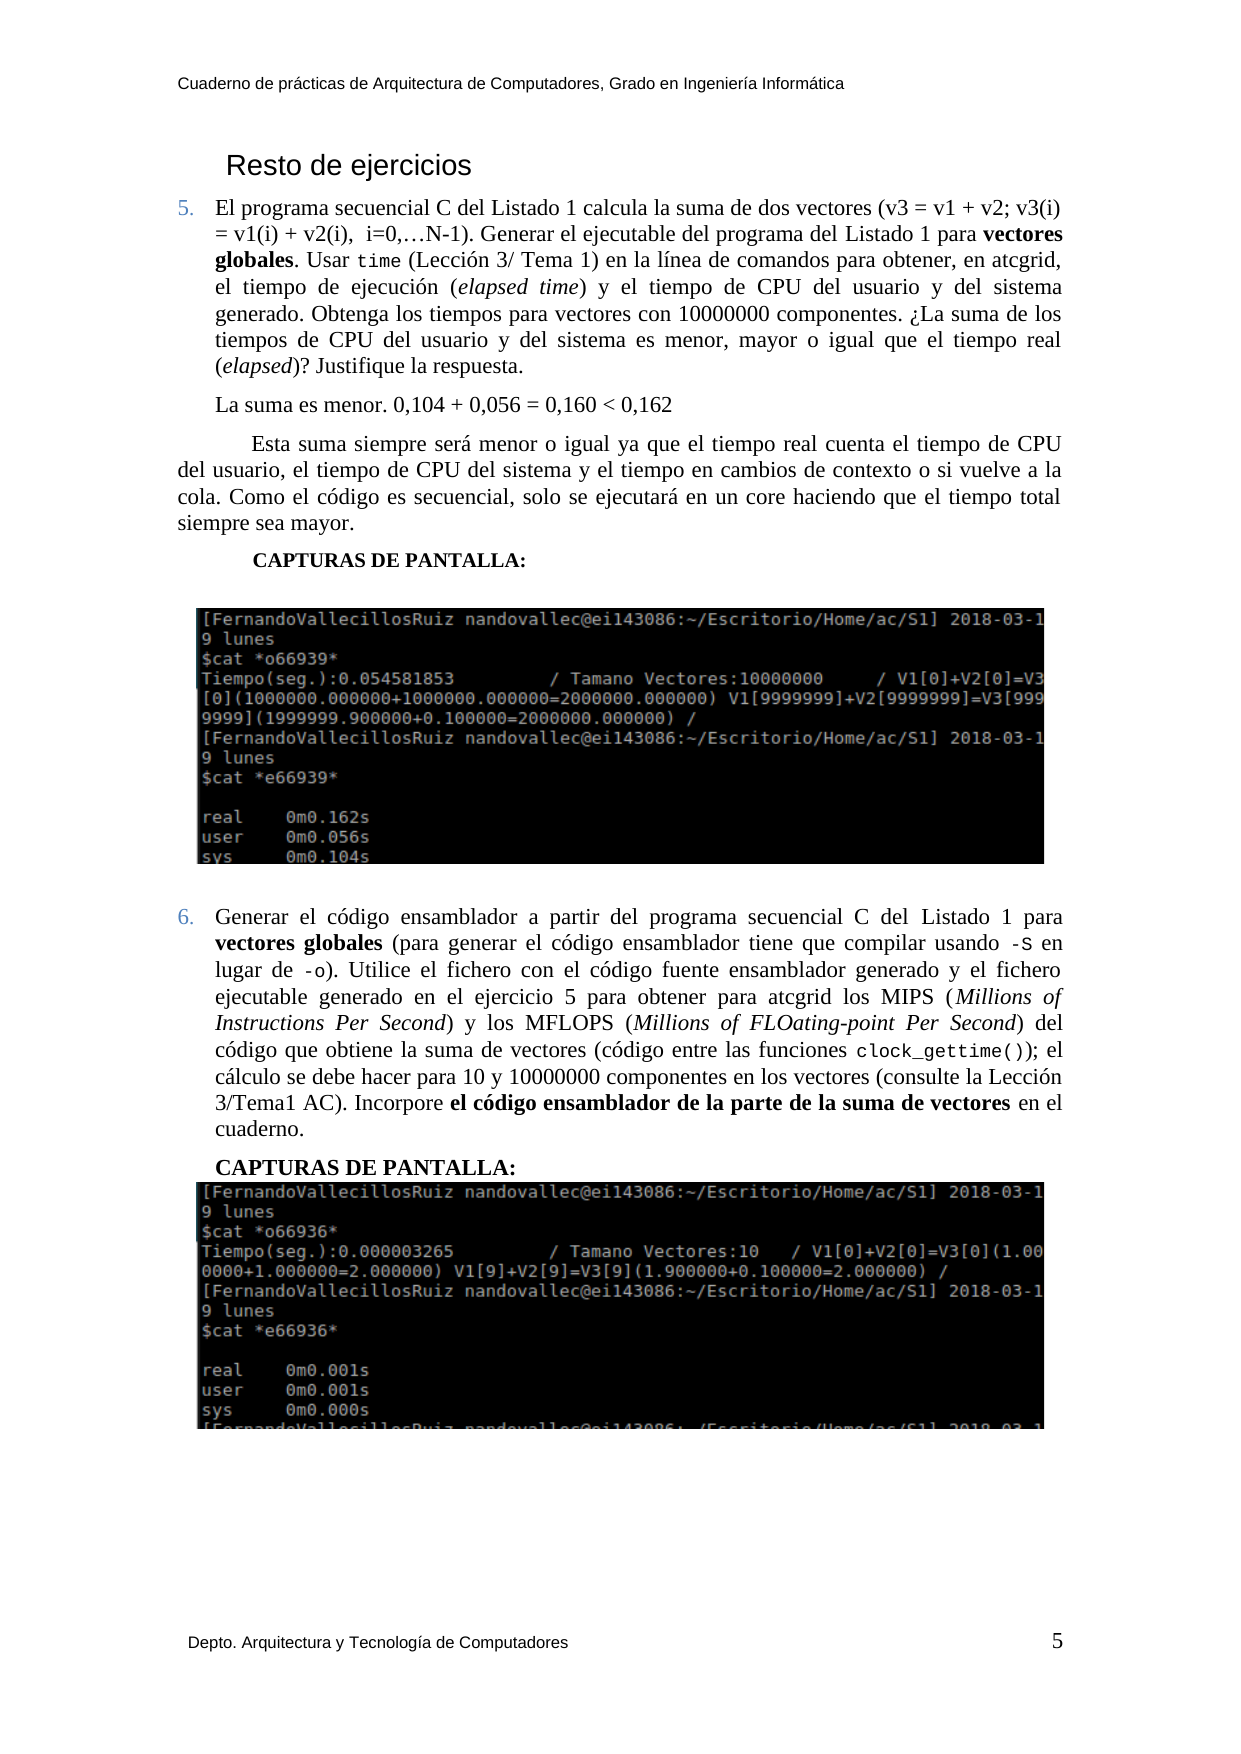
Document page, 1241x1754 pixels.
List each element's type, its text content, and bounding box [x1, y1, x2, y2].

picture [196, 608, 1045, 864]
text CAPTURAS DE PANTALLA: [252, 548, 1063, 572]
list Generar el código ensamblador a partir del programa secuencial C del Listado 1 para vectores globales (para generar el código ensamblador tiene que compilar usando -S en lugar de -o). Utilice el fichero con el código fuente ensamblador generado y el fichero ejecutable generado en el ejercicio 5 para obtener para atcgrid los MIPS (Millions of Instructions Per Second) y los MFLOPS (Millions of FLOating-point Per Second) del código que obtiene la suma de vectores (código entre las funciones clock_gettime()); el cálculo se debe hacer para 10 y 10000000 componentes en los vectores (consulte la Lección 3/Tema1 AC). Incorpore el código ensamblador de la parte de la suma de vectores en el cuaderno. [177, 903, 1063, 1142]
list El programa secuencial C del Listado 1 calcula la suma de dos vectores (v3 = v1 + v2; v3(i) = v1(i) + v2(i), i=0,…N-1). Generar el ejecutable del programa del Listado 1 para vectores globales. Usar time (Lección 3/ Tema 1) en la línea de comandos para obtener, en atcgrid, el tiempo de ejecución (elapsed time) y el tiempo de CPU del usuario y del sistema generado. Obtenga los tiempos para vectores con 10000000 componentes. ¿La suma de los tiempos de CPU del usuario y del sistema es menor, mayor o igual que el tiempo real (elapsed)? Justifique la respuesta. [177, 194, 1063, 379]
subtitle Resto de ejercicios [177, 148, 1063, 181]
picture [196, 1182, 1045, 1429]
text CAPTURAS DE PANTALLA: [215, 1154, 1063, 1181]
list La suma es menor. 0,104 + 0,056 = 0,160 < 0,162 [177, 391, 1063, 418]
list Esta suma siempre será menor o igual ya que el tiempo real cuenta el tiempo de CPU del usuario, el tiempo de CPU del sistema y el tiempo en cambios de contexto o si vuelve a la cola. Como el código es secuencial, solo se ejecutará en un core haciendo que el tiempo total siempre sea mayor. [177, 430, 1063, 536]
